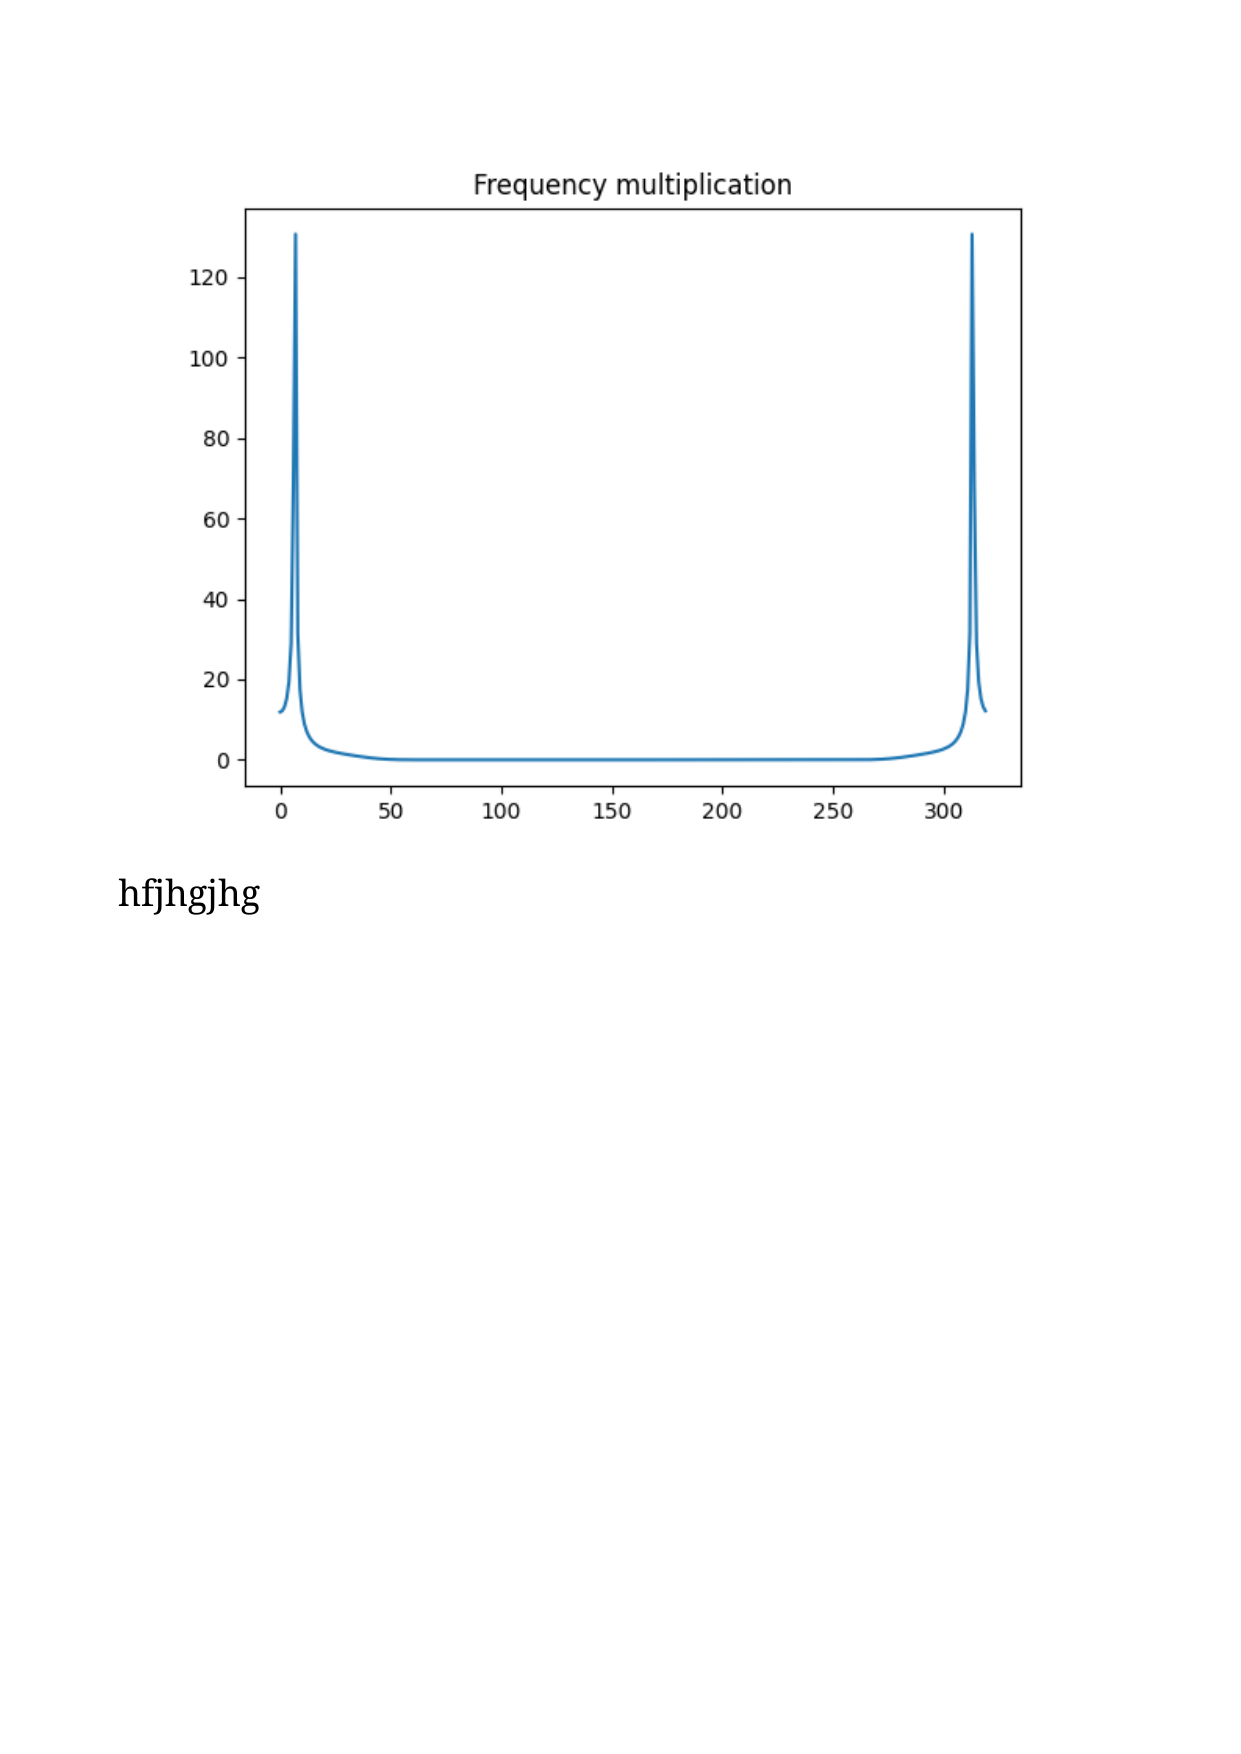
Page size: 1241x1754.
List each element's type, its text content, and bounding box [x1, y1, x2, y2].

picture [120, 118, 1121, 869]
text hfjhgjhg [118, 118, 1122, 917]
